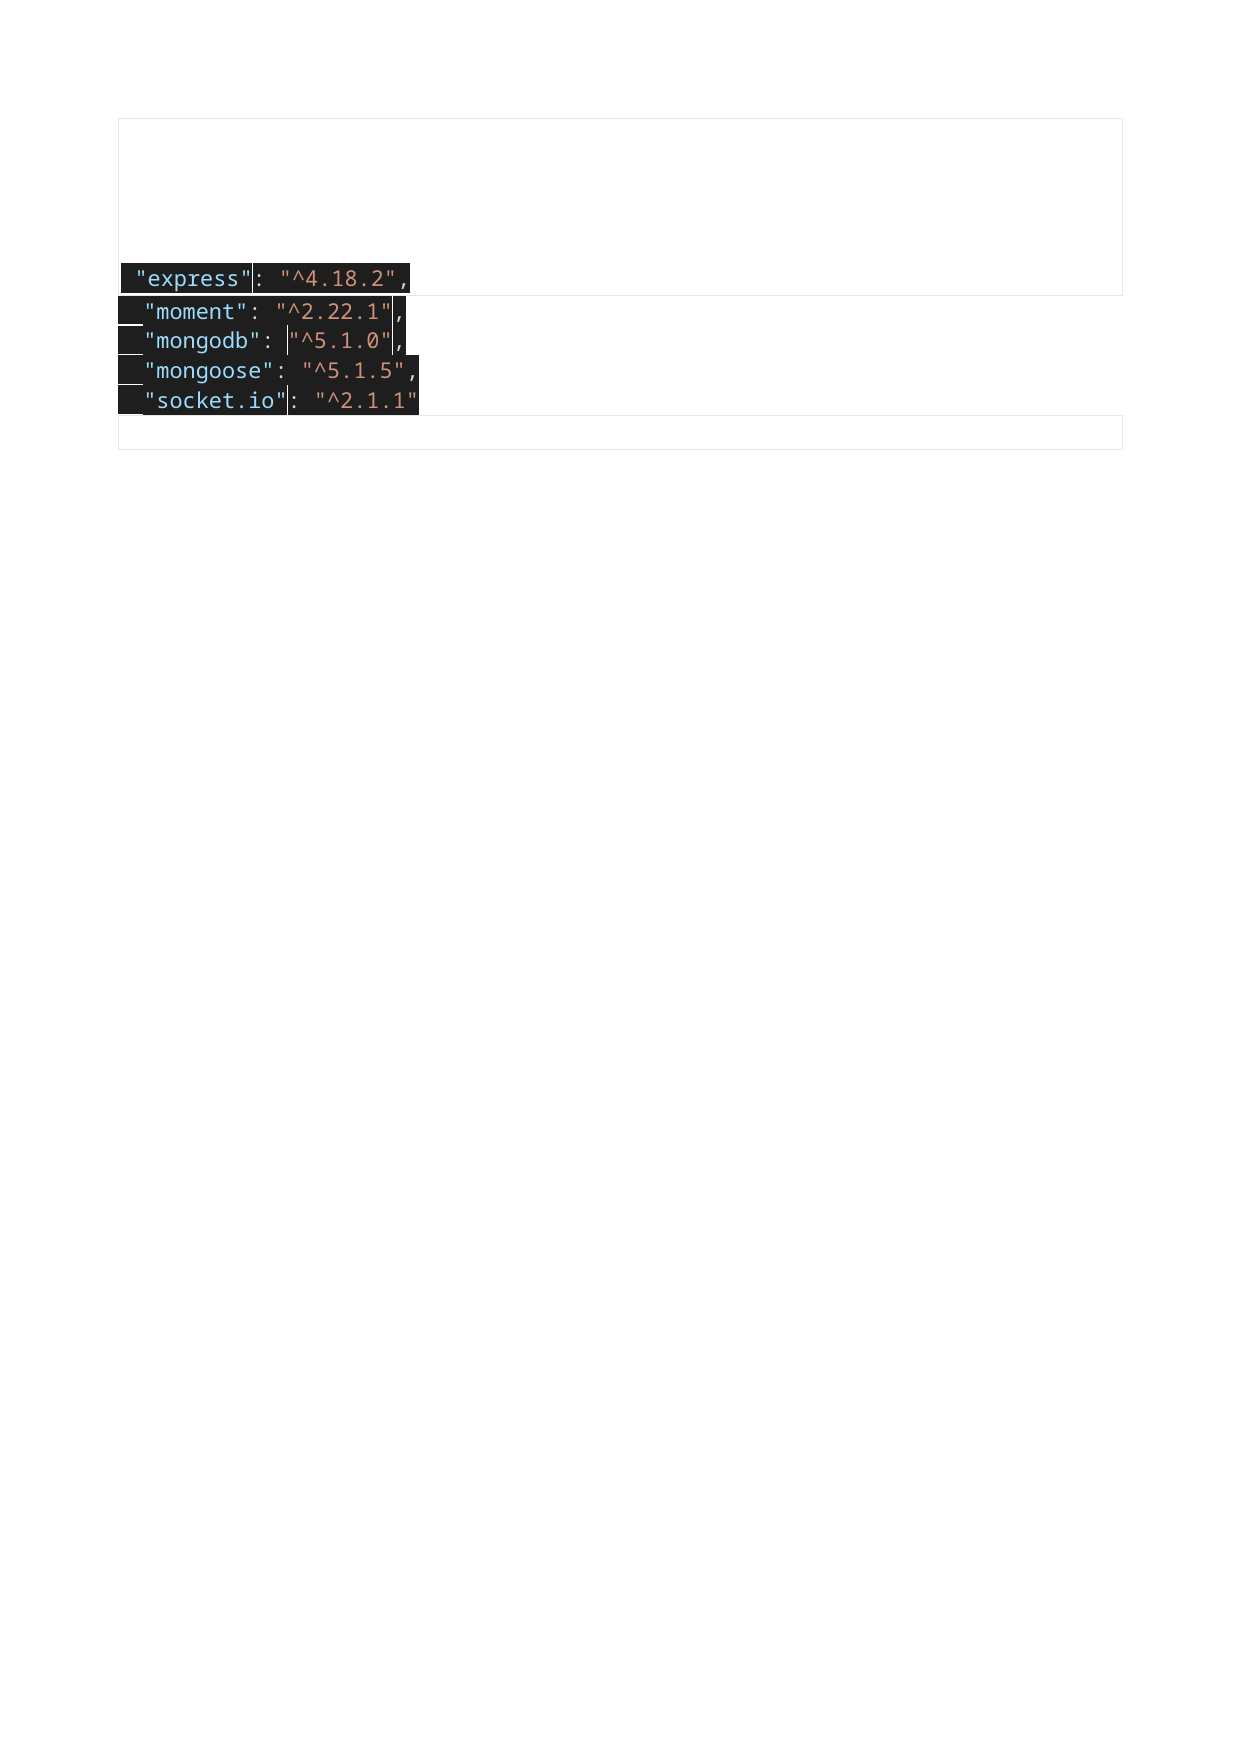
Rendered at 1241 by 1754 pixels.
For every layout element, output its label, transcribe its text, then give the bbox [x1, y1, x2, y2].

text "moment": "^2.22.1", [118, 296, 1122, 325]
text "express": "^4.18.2", [119, 260, 1122, 295]
text "mongodb": "^5.1.0", [118, 325, 1122, 355]
text "socket.io": "^2.1.1" [118, 385, 1122, 415]
text "mongoose": "^5.1.5", [118, 355, 1122, 385]
